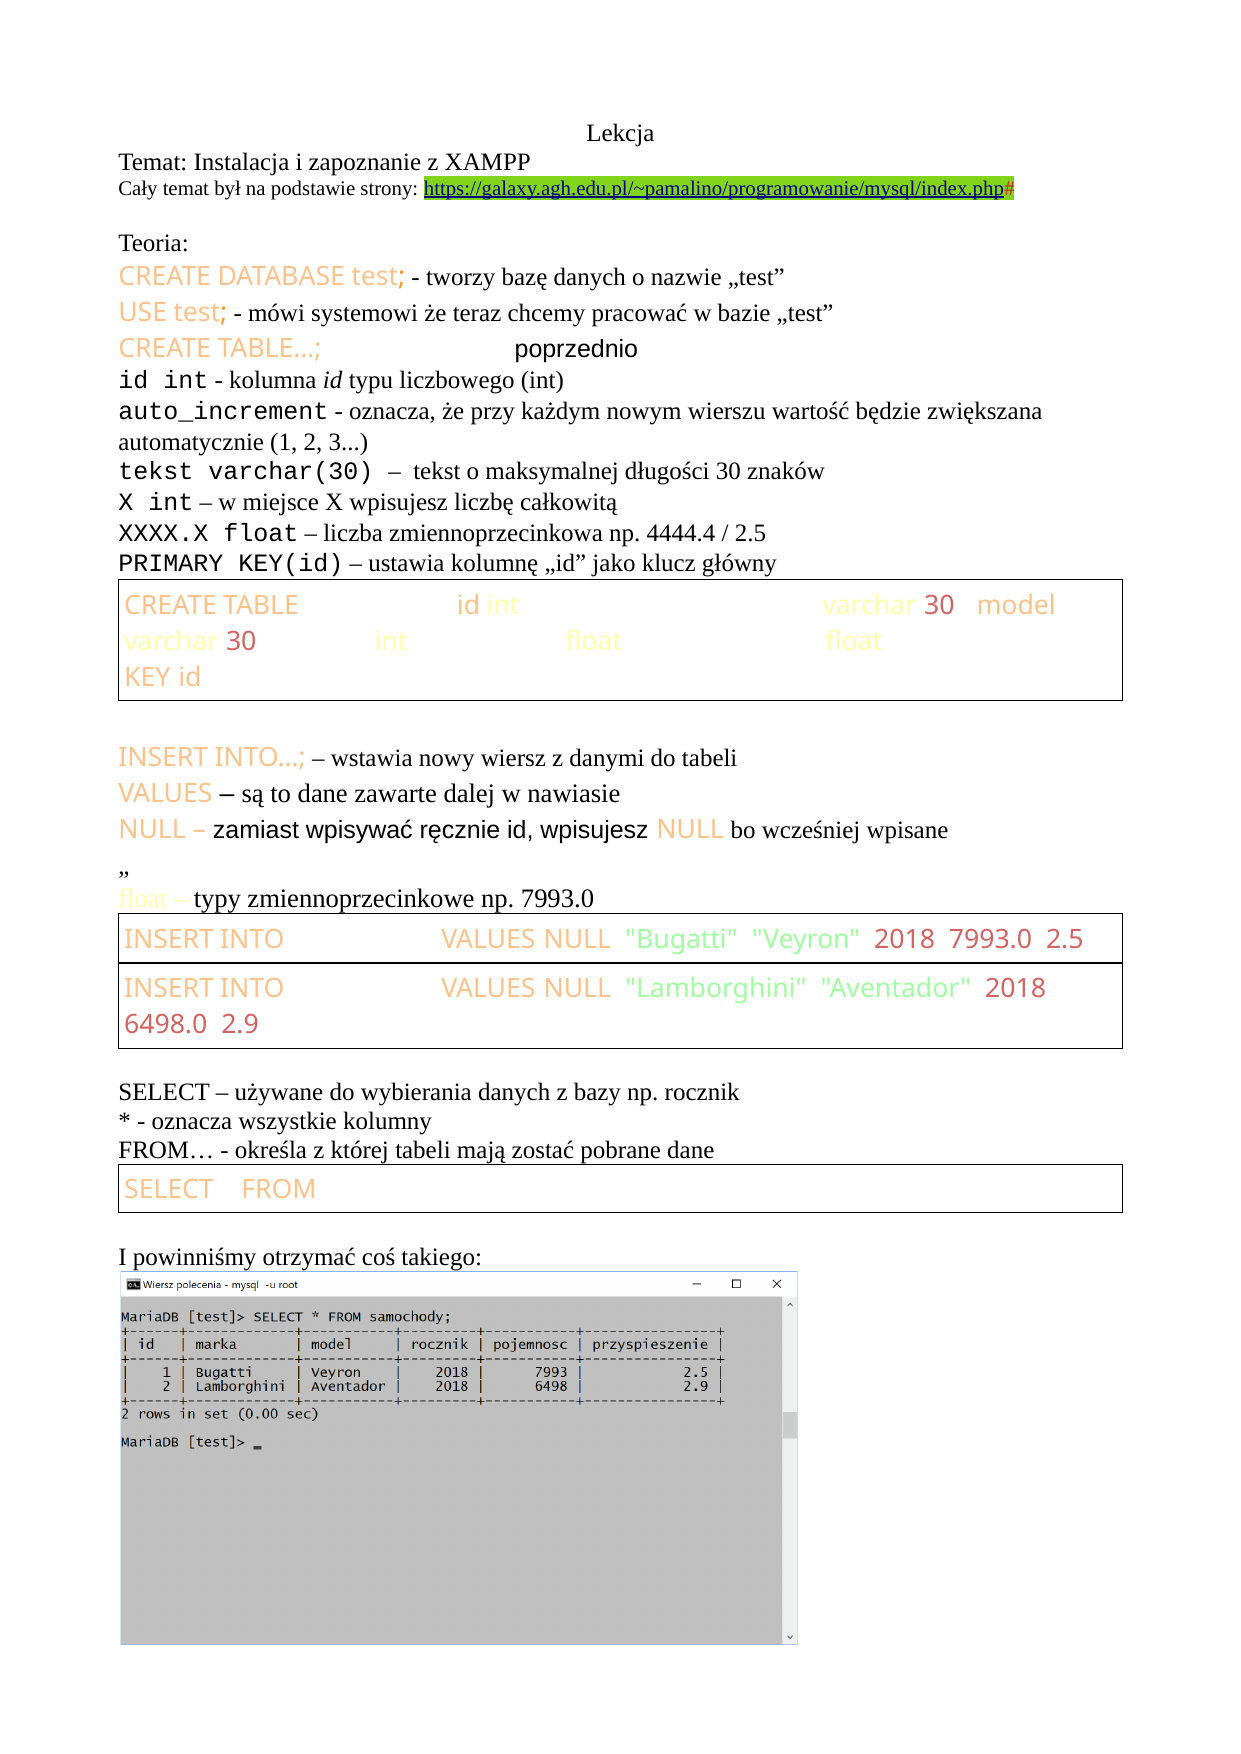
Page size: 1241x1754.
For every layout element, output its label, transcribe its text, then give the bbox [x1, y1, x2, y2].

table_header INSERT INTO samochody VALUES(NULL, "Lamborghini", "Aventador", 2018, 6498.0, 2.9); [119, 964, 1122, 1047]
text Teoria: [118, 228, 1122, 257]
text FROM… - określa z której tabeli mają zostać pobrane dane [118, 1135, 1122, 1163]
text Temat: Instalacja i zapoznanie z XAMPP [118, 147, 1122, 176]
text CREATE TABLE…; tworzy tabelę w poprzednio wybranej bazie [118, 329, 1122, 366]
text X int – w miejsce X wpisujesz liczbę całkowitą [118, 487, 1122, 518]
text Cały temat był na podstawie strony: https://galaxy.agh.edu.pl/~pamalino/programowanie/mysql/index.php# [118, 176, 1122, 200]
text tekst varchar(30) – tekst o maksymalnej długości 30 znaków [118, 456, 1122, 487]
text NULL – zamiast wpisywać ręcznie id, wpisujesz NULL bo wcześniej wpisane „auto_increment” samo ponumeruje wiersz [118, 810, 1122, 882]
table_header INSERT INTO samochody VALUES(NULL, "Bugatti", "Veyron", 2018, 7993.0, 2.5); [119, 914, 1122, 962]
text id int - kolumna id typu liczbowego (int) auto_increment - oznacza, że przy każdym nowym wierszu wartość będzie zwiększana automatycznie (1, 2, 3...) [118, 366, 1122, 456]
text I powinniśmy otrzymać coś takiego: [118, 1242, 1122, 1271]
text XXXX.X float – liczba zmiennoprzecinkowa np. 4444.4 / 2.5 [118, 518, 1122, 548]
text float – typy zmiennoprzecinkowe np. 7993.0 [118, 882, 1122, 913]
text USE test; - mówi systemowi że teraz chcemy pracować w bazie „test” [118, 293, 1122, 329]
table_header SELECT * FROM samochody; [119, 1165, 1122, 1212]
picture [120, 1271, 798, 1645]
text VALUES – są to dane zawarte dalej w nawiasie [118, 774, 1122, 810]
text INSERT INTO…; – wstawia nowy wiersz z danymi do tabeli [118, 737, 1122, 774]
text * - oznacza wszystkie kolumny [118, 1106, 1122, 1135]
text Lekcja [118, 118, 1122, 147]
text SELECT – używane do wybierania danych z bazy np. rocznik [118, 1077, 1122, 1106]
text PRIMARY KEY(id) – ustawia kolumnę „id” jako klucz główny [118, 548, 1122, 579]
text CREATE DATABASE test; - tworzy bazę danych o nazwie „test” [118, 257, 1122, 293]
table_header CREATE TABLE samochody(id int auto_increment, marka varchar(30), model varchar(30), rocznik int, pojemnosc float, przyspieszenie float, PRIMARY KEY(id)); [119, 580, 1122, 700]
